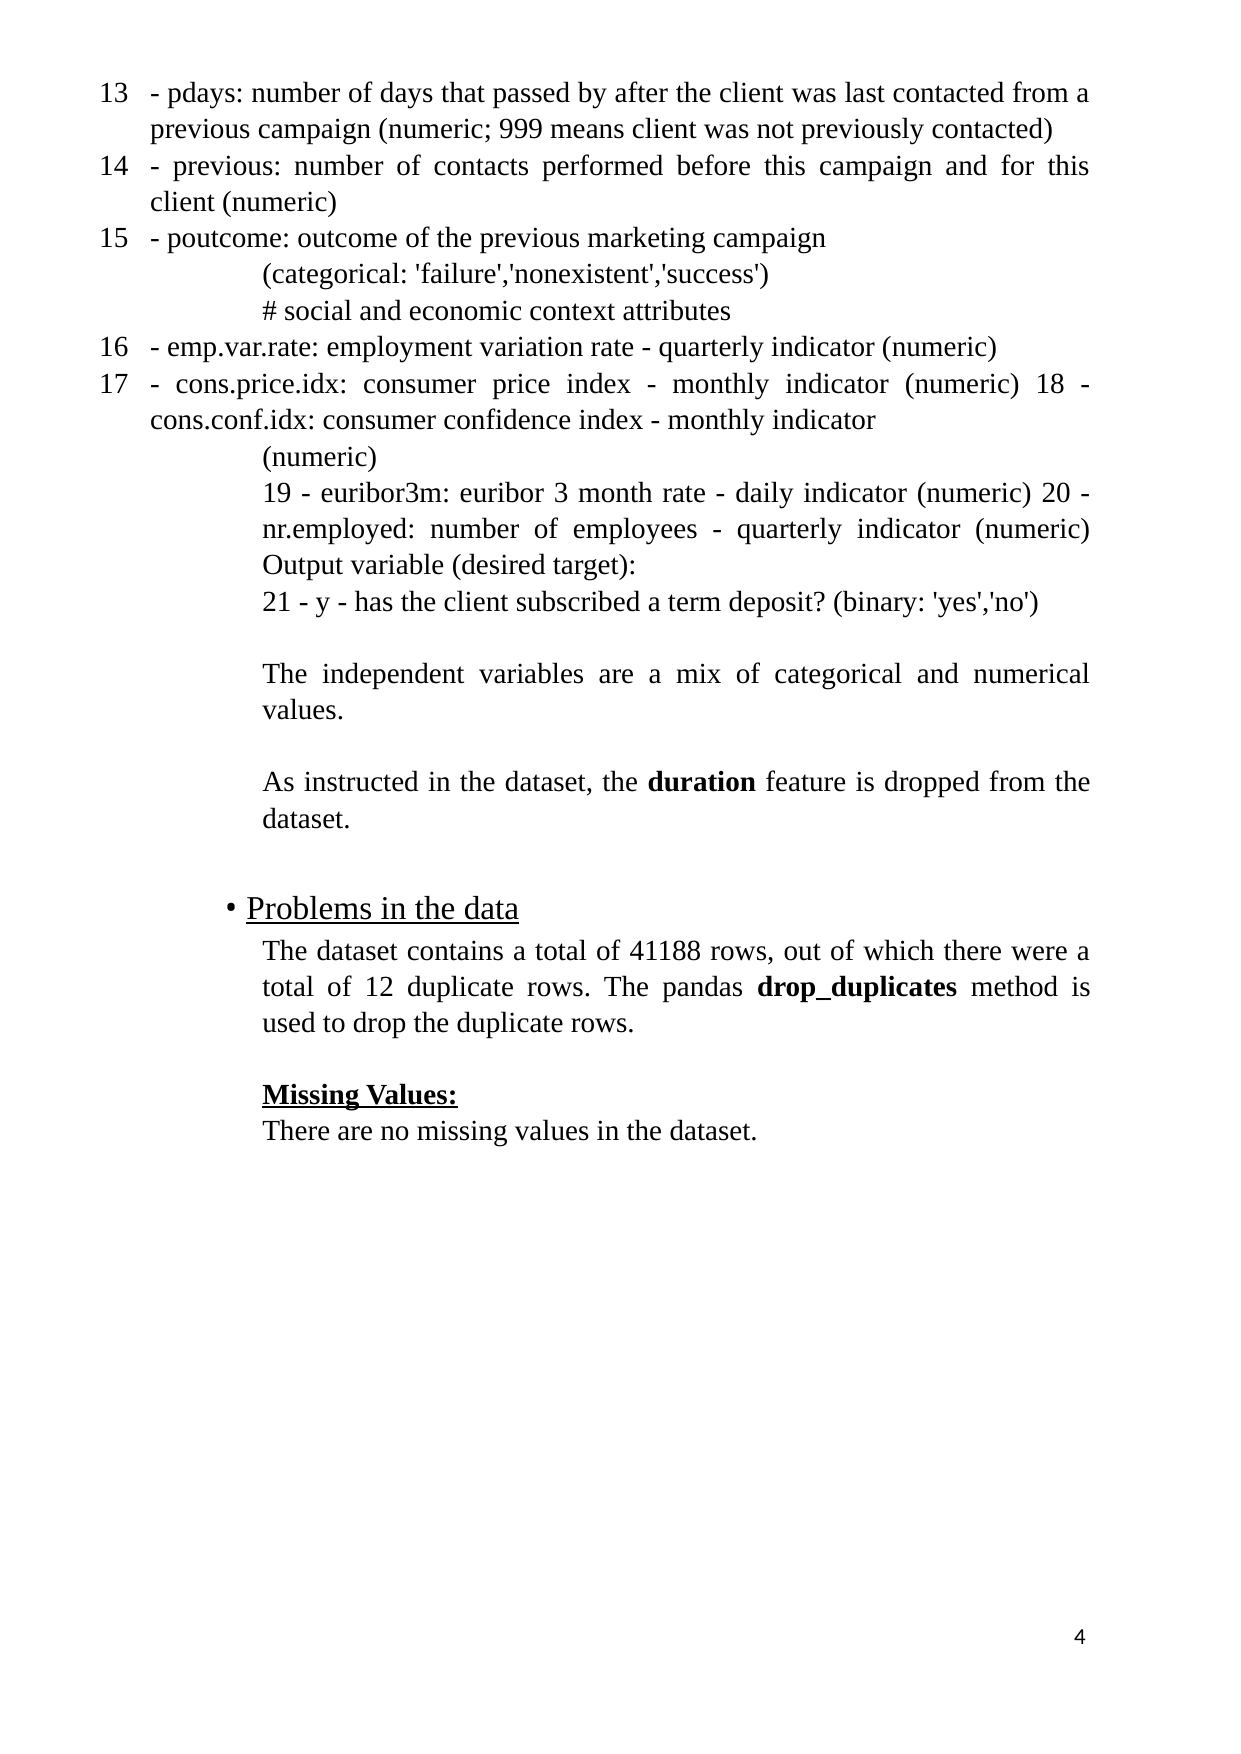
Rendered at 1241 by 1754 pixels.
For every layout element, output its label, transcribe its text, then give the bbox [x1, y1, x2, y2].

text There are no missing values in the dataset. [262, 1113, 1091, 1147]
text The dataset contains a total of 41188 rows, out of which there were a total of 12 duplicate rows. The pandas drop_duplicates method is used to drop the duplicate rows. [262, 933, 1091, 1038]
list - pdays: number of days that passed by after the client was last contacted from a previous campaign (numeric; 999 means client was not previously contacted) [99, 75, 1091, 145]
text 21 - y - has the client subscribed a term deposit? (binary: 'yes','no') [262, 584, 1091, 617]
text 19 - euribor3m: euribor 3 month rate - daily indicator (numeric) 20 - nr.employed: number of employees - quarterly indicator (numeric) Output variable (desired target): [262, 475, 1091, 581]
list - emp.var.rate: employment variation rate - quarterly indicator (numeric) [99, 329, 1091, 363]
text (categorical: 'failure','nonexistent','success') [262, 257, 1091, 290]
text Missing Values: [262, 1077, 1091, 1111]
subtitle • Problems in the data [224, 884, 1091, 929]
text # social and economic context attributes [262, 293, 1091, 327]
list - previous: number of contacts performed before this campaign and for this client (numeric) [99, 148, 1091, 217]
list - cons.price.idx: consumer price index - monthly indicator (numeric) 18 - cons.conf.idx: consumer confidence index - monthly indicator [99, 366, 1091, 436]
text As instructed in the dataset, the duration feature is dropped from the dataset. [262, 764, 1091, 834]
list - poutcome: outcome of the previous marketing campaign [99, 220, 1091, 254]
text (numeric) [262, 439, 1091, 472]
text The independent variables are a mix of categorical and numerical values. [262, 656, 1091, 726]
